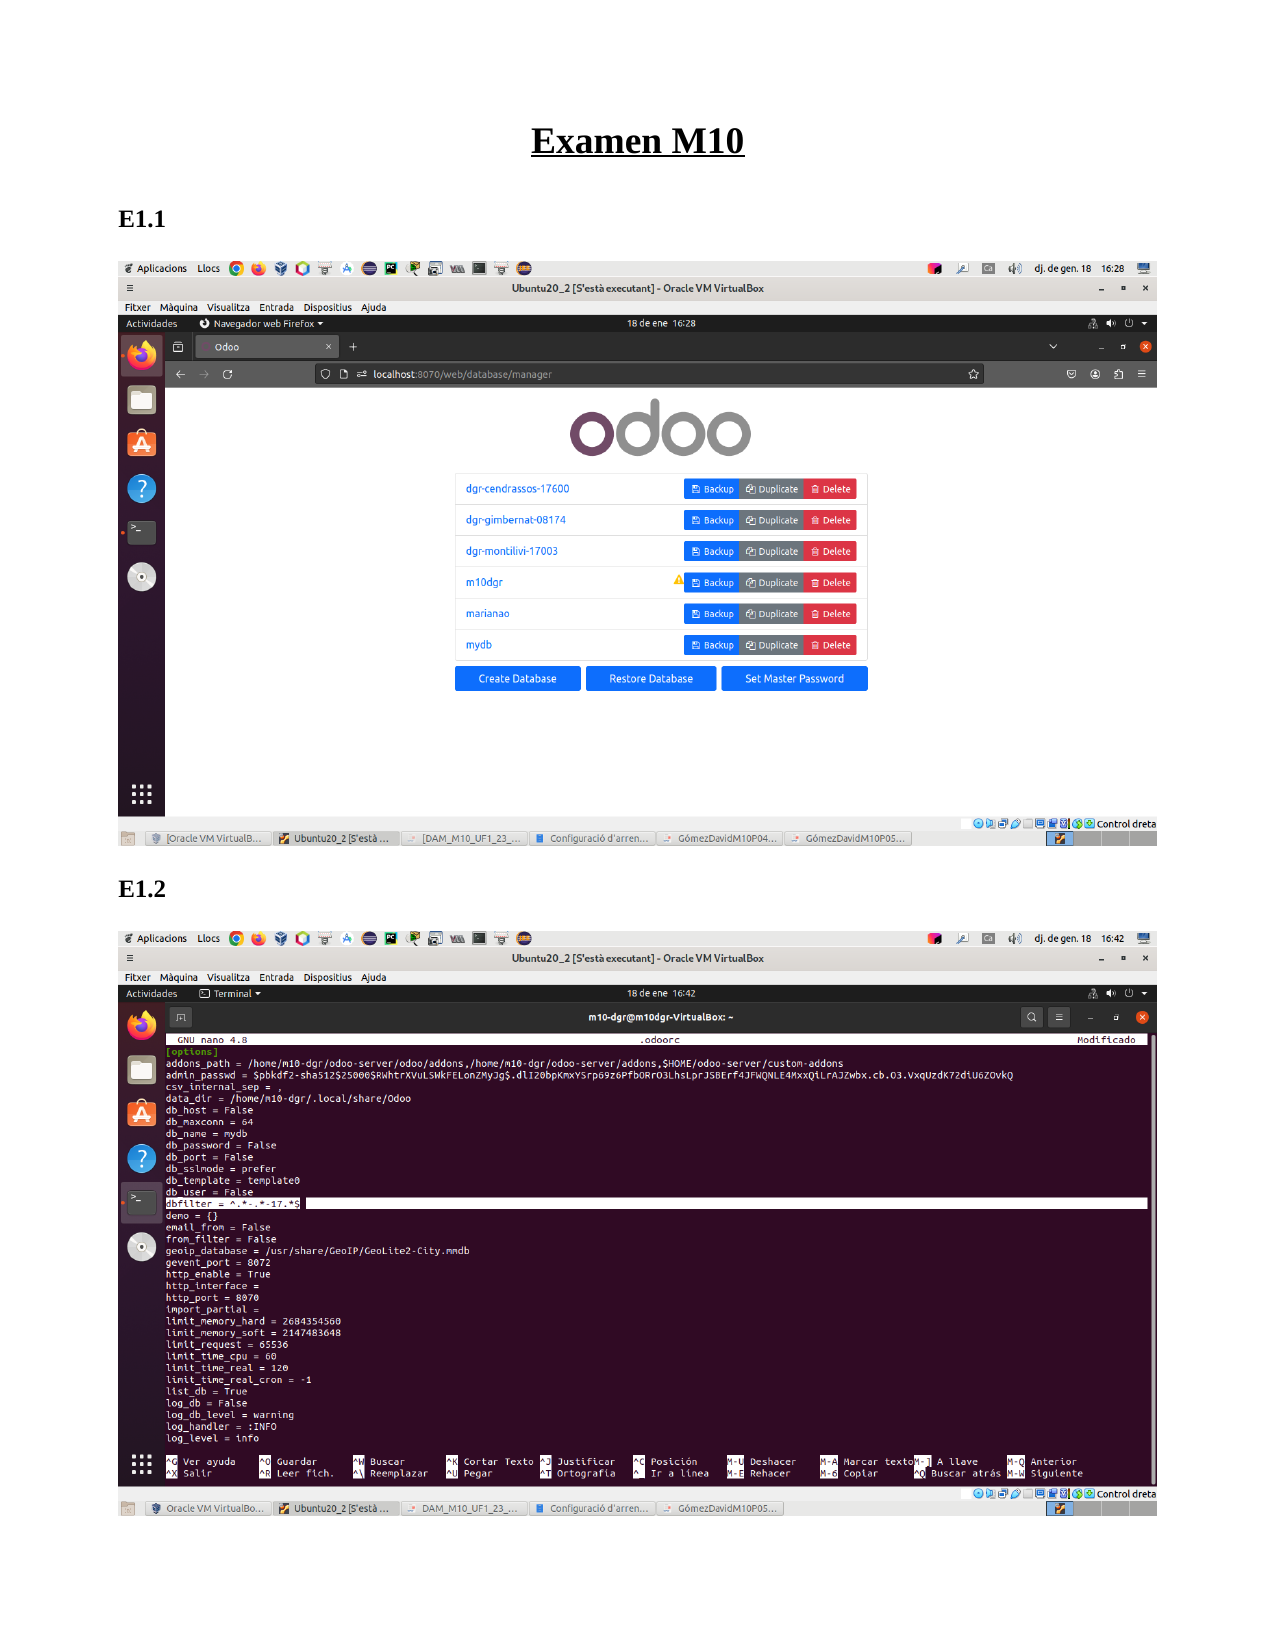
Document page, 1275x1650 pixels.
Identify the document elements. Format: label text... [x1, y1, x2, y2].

text E1.2 [118, 874, 1157, 903]
text Examen M10 [118, 118, 1157, 161]
text E1.1 [118, 204, 1157, 233]
picture [118, 261, 1157, 846]
picture [118, 931, 1157, 1516]
